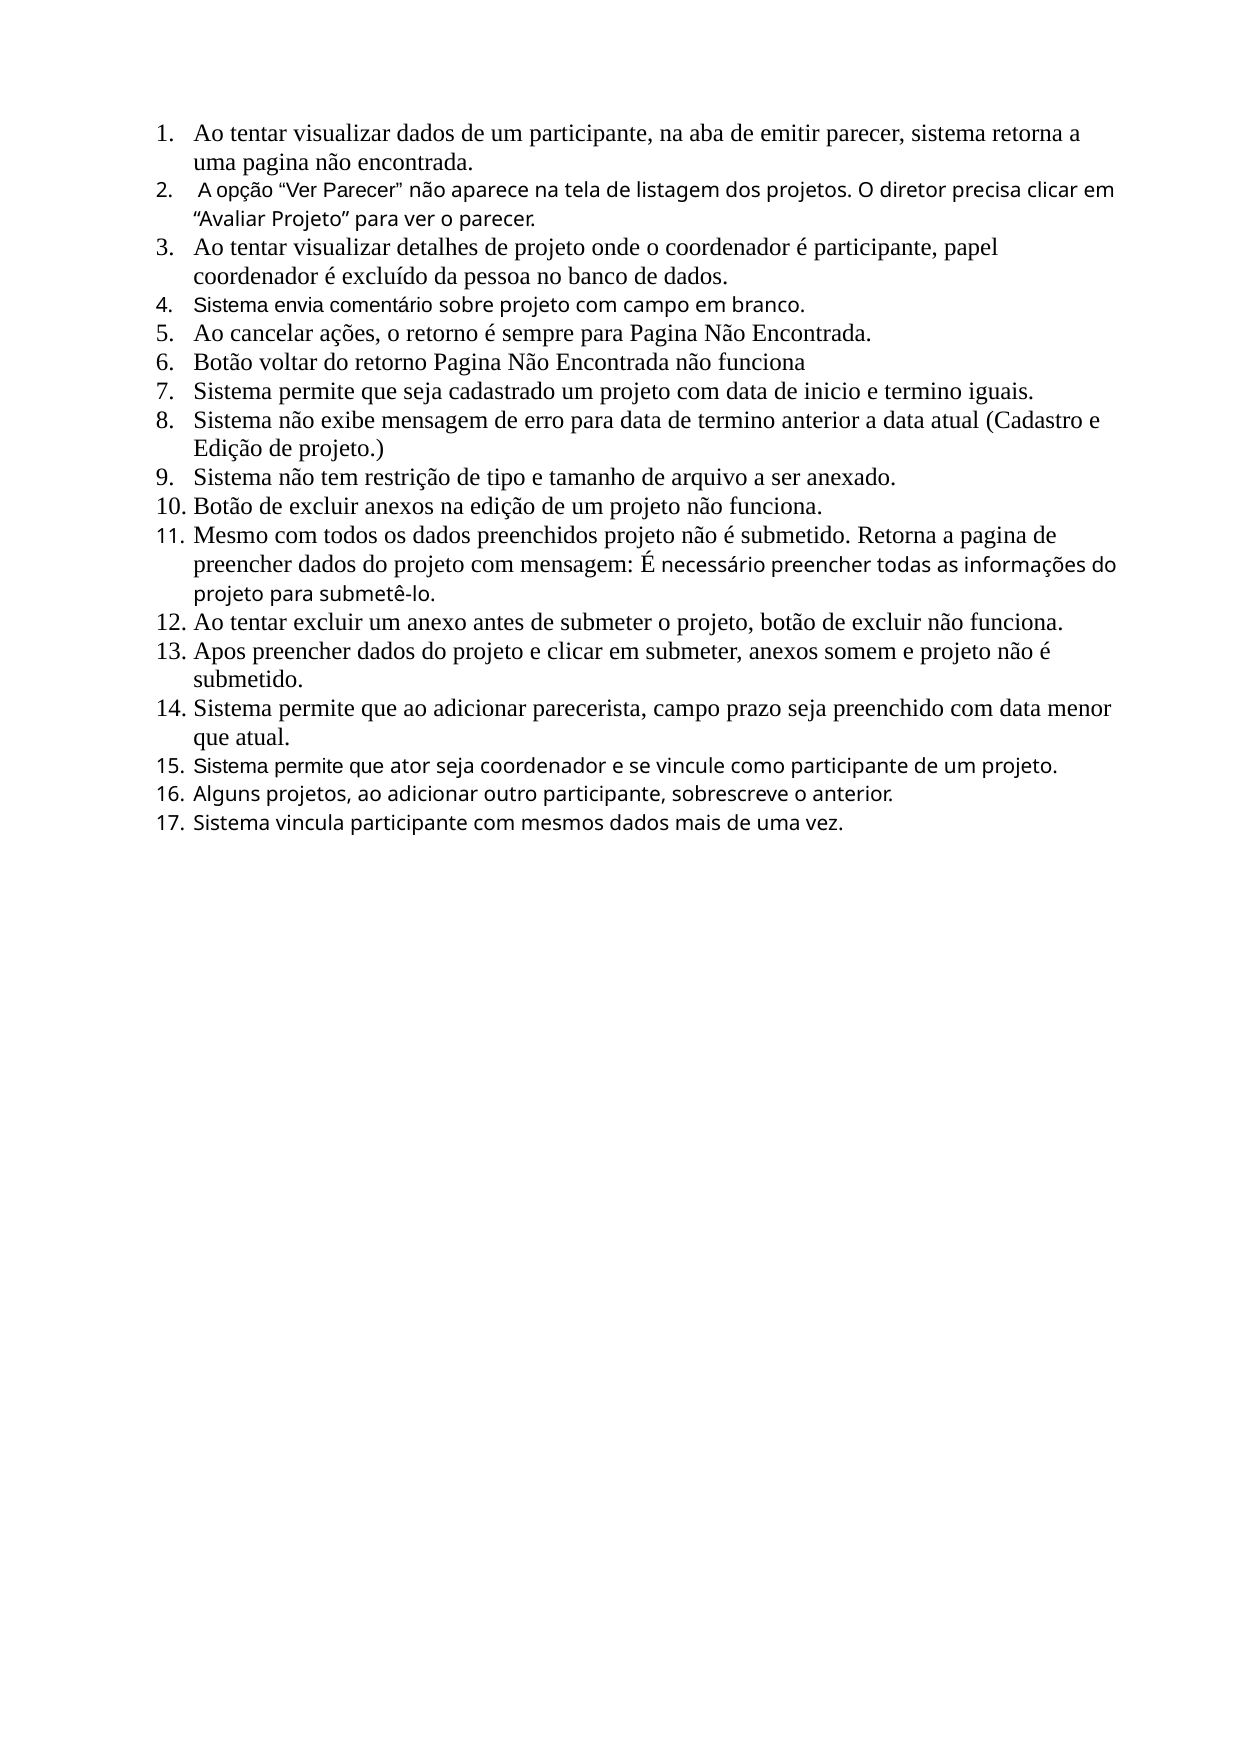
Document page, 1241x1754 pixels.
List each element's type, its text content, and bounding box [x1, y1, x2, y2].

list Sistema permite que ao adicionar parecerista, campo prazo seja preenchido com data menor que atual. [156, 693, 1122, 751]
list A opção “Ver Parecer” não aparece na tela de listagem dos projetos. O diretor precisa clicar em “Avaliar Projeto” para ver o parecer. [156, 176, 1122, 232]
list Alguns projetos, ao adicionar outro participante, sobrescreve o anterior. [156, 779, 1122, 808]
list Sistema não tem restrição de tipo e tamanho de arquivo a ser anexado. [156, 462, 1122, 491]
list Sistema envia comentário sobre projeto com campo em branco. [156, 290, 1122, 318]
list Sistema vincula participante com mesmos dados mais de uma vez. [156, 808, 1122, 836]
list Mesmo com todos os dados preenchidos projeto não é submetido. Retorna a pagina de preencher dados do projeto com mensagem: É necessário preencher todas as informações do projeto para submetê-lo. [156, 520, 1122, 607]
list Botão de excluir anexos na edição de um projeto não funciona. [156, 491, 1122, 520]
list Sistema não exibe mensagem de erro para data de termino anterior a data atual (Cadastro e Edição de projeto.) [156, 405, 1122, 462]
list Ao tentar visualizar dados de um participante, na aba de emitir parecer, sistema retorna a uma pagina não encontrada. [156, 118, 1122, 176]
list Sistema permite que seja cadastrado um projeto com data de inicio e termino iguais. [156, 376, 1122, 405]
list Ao tentar excluir um anexo antes de submeter o projeto, botão de excluir não funciona. [156, 607, 1122, 636]
list Ao tentar visualizar detalhes de projeto onde o coordenador é participante, papel coordenador é excluído da pessoa no banco de dados. [156, 232, 1122, 290]
list Botão voltar do retorno Pagina Não Encontrada não funciona [156, 347, 1122, 376]
list Sistema permite que ator seja coordenador e se vincule como participante de um projeto. [156, 751, 1122, 779]
list Ao cancelar ações, o retorno é sempre para Pagina Não Encontrada. [156, 318, 1122, 347]
list Apos preencher dados do projeto e clicar em submeter, anexos somem e projeto não é submetido. [156, 636, 1122, 693]
